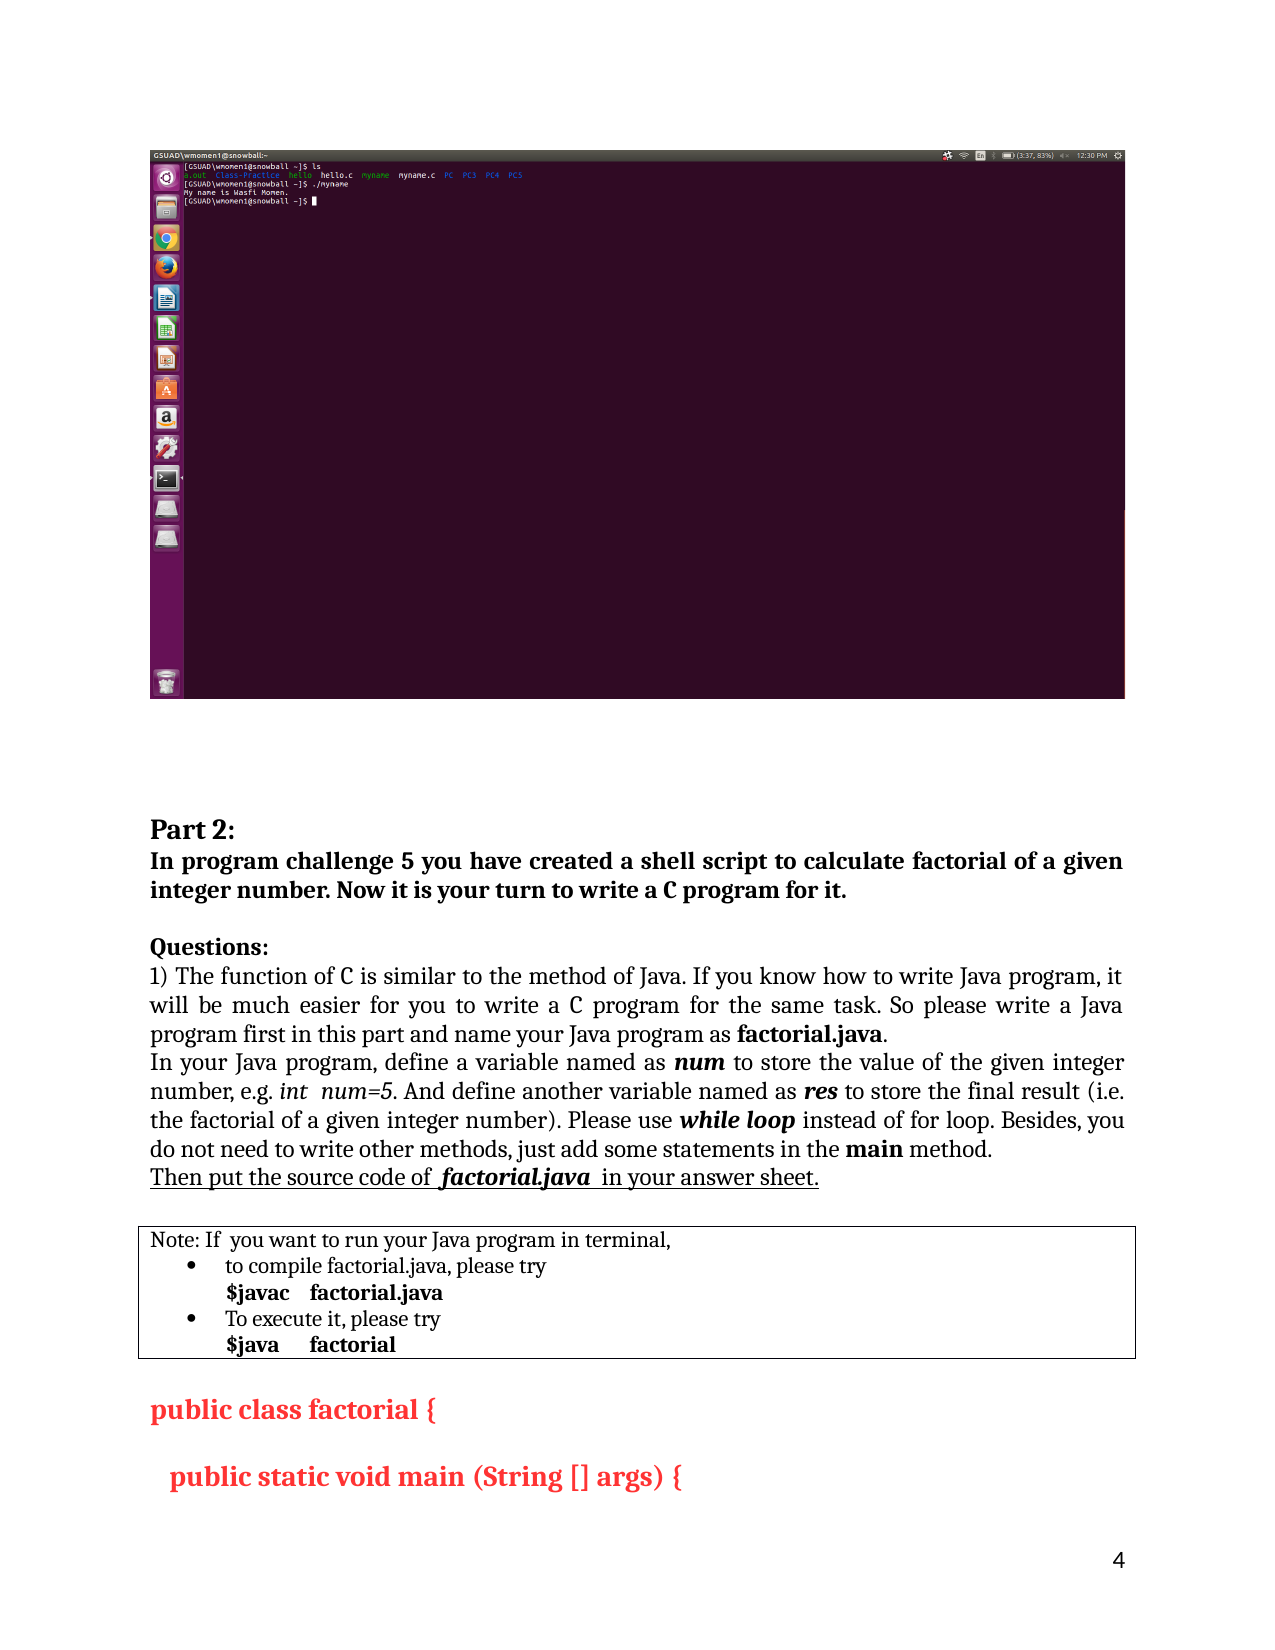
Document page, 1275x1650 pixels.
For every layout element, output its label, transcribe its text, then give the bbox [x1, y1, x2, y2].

text Questions: [150, 933, 1125, 962]
text Then put the source code of factorial.java in your answer sheet. [150, 1163, 1125, 1192]
text Part 2: [150, 813, 1125, 847]
text public static void main (String [] args) { [150, 1460, 1125, 1493]
text In program challenge 5 you have created a shell script to calculate factorial of a given integer number. Now it is your turn to write a C program for it. [150, 847, 1125, 904]
text In your Java program, define a variable named as num to store the value of the given integer number, e.g. int num=5. And define another variable named as res to store the final result (i.e. the factorial of a given integer number). Please use while loop instead of for loop. Besides, you do not need to write other methods, just add some statements in the main method. [150, 1048, 1125, 1163]
picture [150, 150, 1125, 699]
table_header Note: If you want to run your Java program in terminal, to compile factorial.java, please try $javac factorial.java To execute it, please try $java factorial [139, 1227, 1135, 1358]
text 1) The function of C is similar to the method of Java. If you know how to write Java program, it will be much easier for you to write a C program for the same task. So please write a Java program first in this part and name your Java program as factorial.java. [150, 962, 1125, 1048]
text public class factorial { [150, 1393, 1125, 1426]
